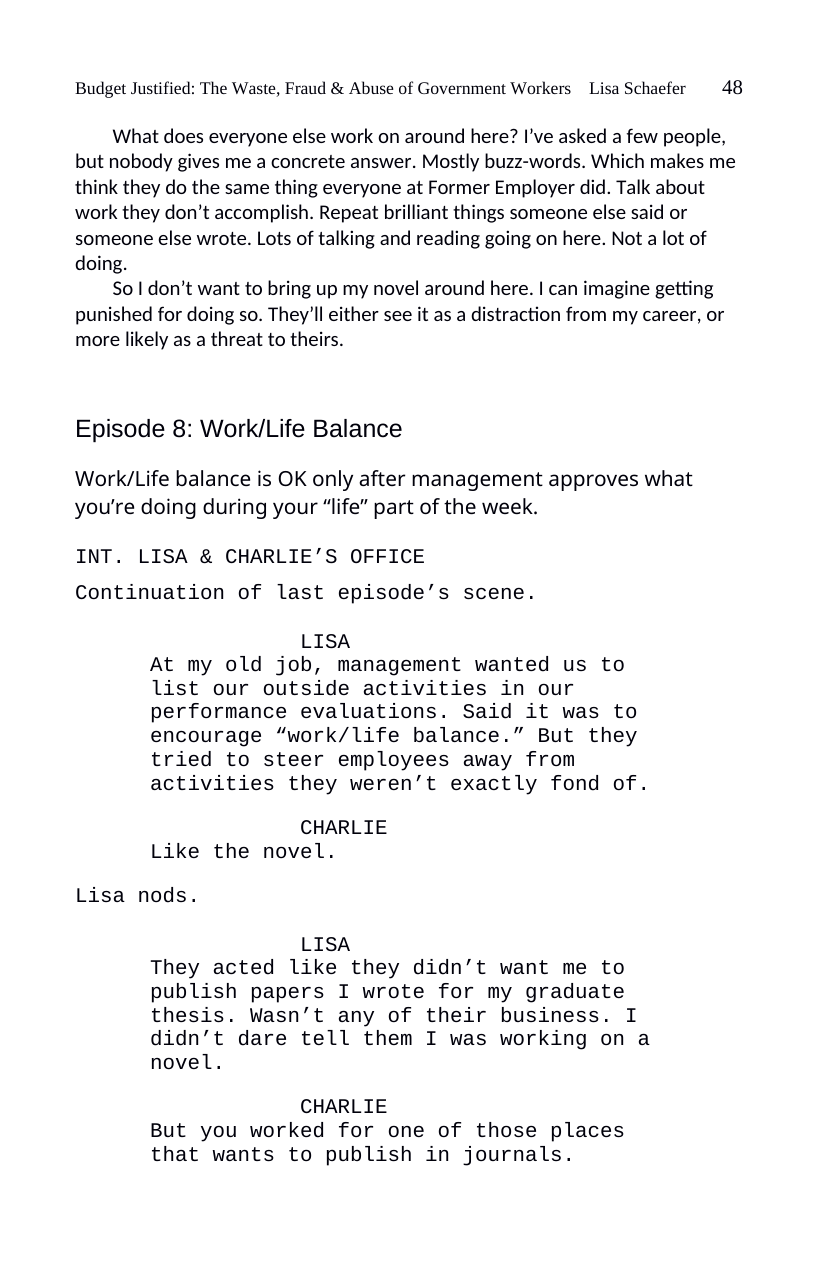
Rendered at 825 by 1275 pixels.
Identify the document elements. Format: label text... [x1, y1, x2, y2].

text LISA [75, 631, 750, 654]
text What does everyone else work on around here? I’ve asked a few people, but nobody gives me a concrete answer. Mostly buzz-words. Which makes me think they do the same thing everyone at Former Employer did. Talk about work they don’t accomplish. Repeat brilliant things someone else said or someone else wrote. Lots of talking and reading going on here. Not a lot of doing. [75, 123, 750, 276]
text At my old job, management wanted us to list our outside activities in our performance evaluations. Said it was to encourage “work/life balance.” But they tried to steer employees away from activities they weren’t exactly fond of. [150, 654, 675, 796]
text Lisa nods. [75, 885, 750, 909]
text LISA [75, 934, 750, 957]
text They acted like they didn’t want me to publish papers I wrote for my graduate thesis. Wasn’t any of their business. I didn’t dare tell them I was working on a novel. [150, 957, 675, 1076]
text Like the novel. [150, 841, 675, 864]
text CHARLIE [75, 1096, 750, 1120]
text So I don’t want to bring up my novel around here. I can imagine getting punished for doing so. They’ll either see it as a distraction from my career, or more likely as a threat to theirs. [75, 276, 750, 352]
text CHARLIE [75, 817, 750, 841]
text Continuation of last episode’s scene. [75, 582, 750, 606]
text But you worked for one of those places that wants to publish in journals. [150, 1120, 675, 1167]
subtitle Episode 8: Work/Life Balance [75, 414, 750, 443]
text Work/Life balance is OK only after management approves what you’re doing during your “life” part of the week. [75, 464, 750, 521]
subtitle INT. LISA & CHARLIE’S OFFICE [75, 546, 750, 569]
